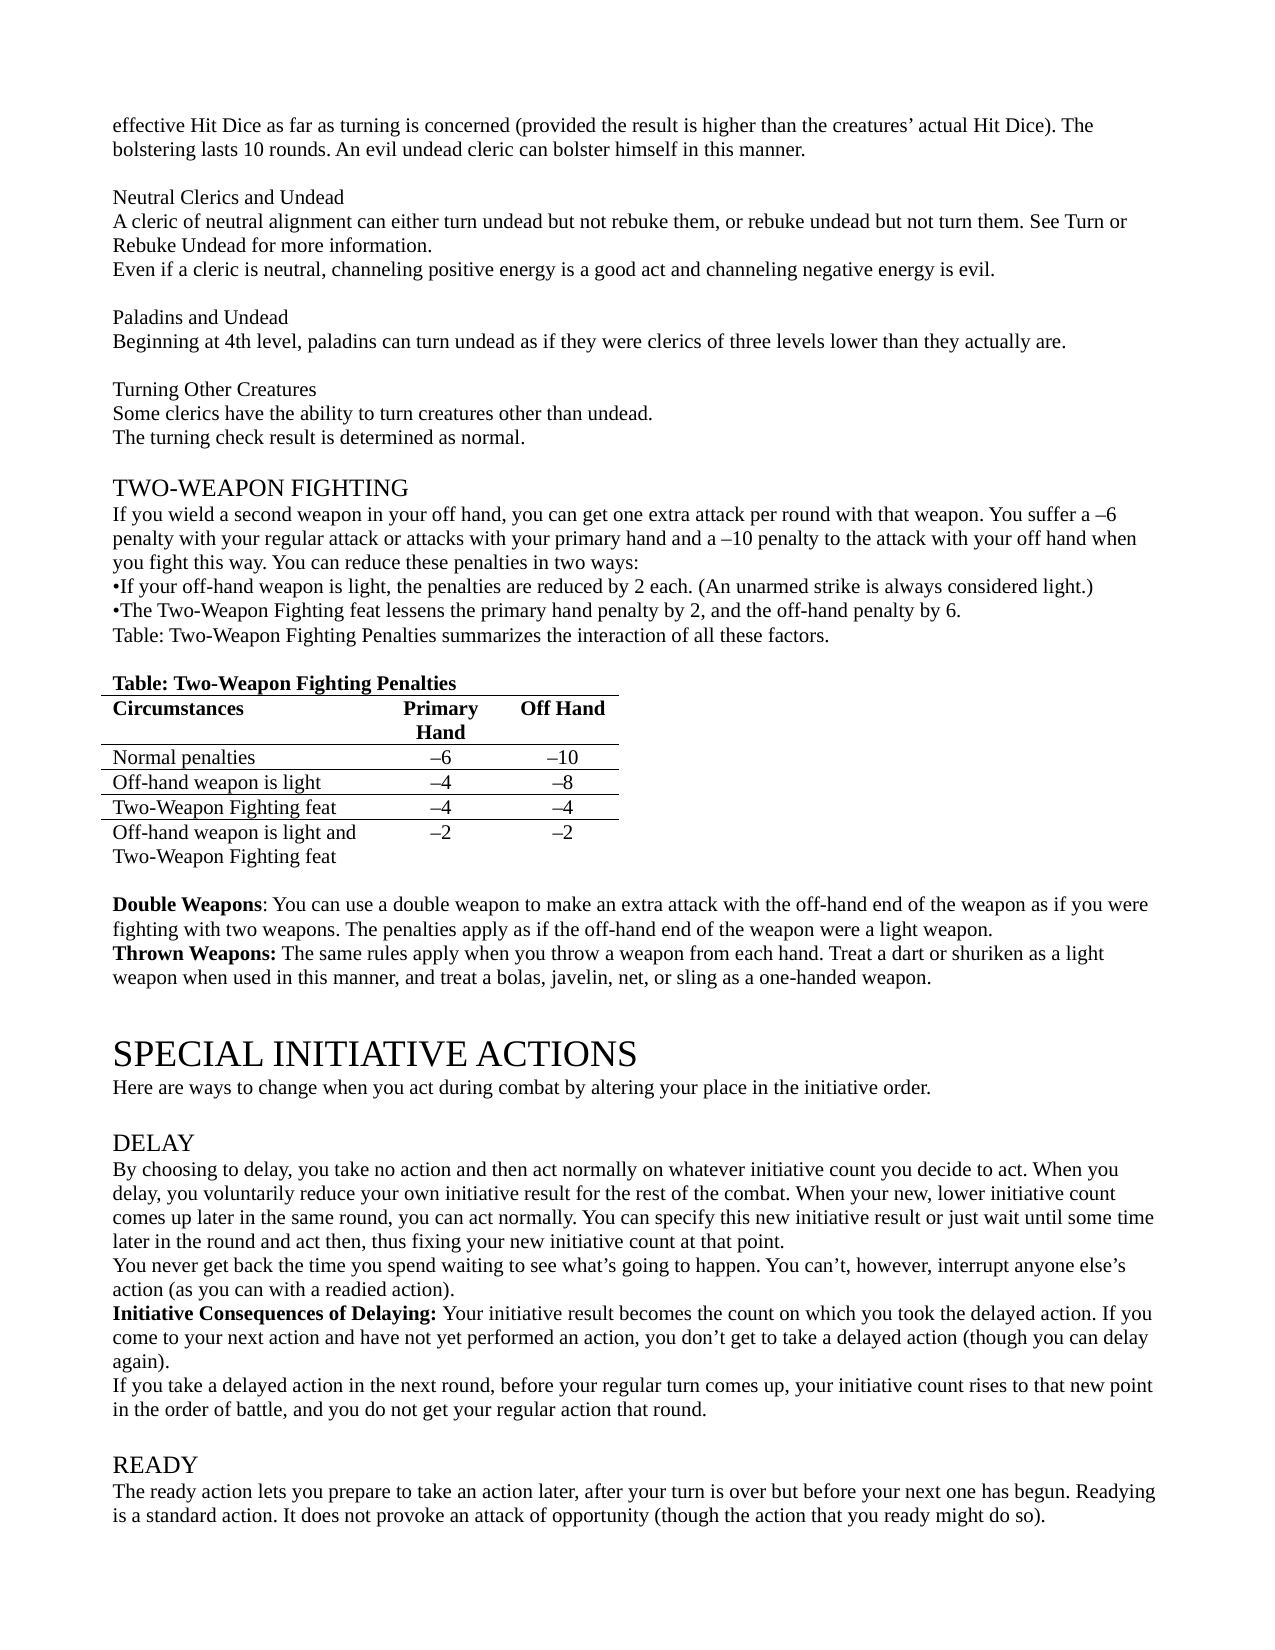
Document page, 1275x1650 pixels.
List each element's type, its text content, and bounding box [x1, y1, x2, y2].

text READY [112, 1450, 1162, 1479]
table_header Table: Two-Weapon Fighting Penalties [101, 671, 619, 695]
table_cell Off Hand [506, 696, 619, 744]
text Turning Other Creatures [112, 377, 1162, 401]
table_cell Normal penalties [101, 745, 375, 769]
table_cell Circumstances [101, 696, 375, 744]
text Paladins and Undead [112, 305, 1162, 329]
text Even if a cleric is neutral, channeling positive energy is a good act and channeling negative energy is evil. [112, 257, 1162, 281]
table_cell Primary Hand [375, 696, 506, 744]
text By choosing to delay, you take no action and then act normally on whatever initiative count you decide to act. When you delay, you voluntarily reduce your own initiative result for the rest of the combat. When your new, lower initiative count comes up later in the same round, you can act normally. You can specify this new initiative result or just wait until some time later in the round and act then, thus fixing your new initiative count at that point. [112, 1156, 1162, 1253]
text The ready action lets you prepare to take an action later, after your turn is over but before your next one has begun. Readying is a standard action. It does not provoke an attack of opportunity (though the action that you ready might do so). [112, 1479, 1162, 1527]
table_cell –10 [506, 745, 619, 769]
text Beginning at 4th level, paladins can turn undead as if they were clerics of three levels lower than they actually are. [112, 329, 1162, 353]
table_cell –4 [506, 795, 619, 819]
text You never get back the time you spend waiting to see what’s going to happen. You can’t, however, interrupt anyone else’s action (as you can with a readied action). [112, 1253, 1162, 1301]
table_cell –4 [375, 795, 506, 819]
table_cell –2 [375, 820, 506, 868]
table_cell –6 [375, 745, 506, 769]
text Some clerics have the ability to turn creatures other than undead. [112, 401, 1162, 425]
text The turning check result is determined as normal. [112, 425, 1162, 449]
table_cell Off-hand weapon is light and Two-Weapon Fighting feat [101, 820, 375, 868]
text Here are ways to change when you act during combat by altering your place in the initiative order. [112, 1075, 1162, 1099]
text SPECIAL INITIATIVE ACTIONS [112, 1032, 1162, 1075]
table_cell –4 [375, 770, 506, 794]
text Table: Two-Weapon Fighting Penalties summarizes the interaction of all these factors. [112, 622, 1162, 647]
table_cell Two-Weapon Fighting feat [101, 795, 375, 819]
text •If your off-hand weapon is light, the penalties are reduced by 2 each. (An unarmed strike is always considered light.) [112, 574, 1162, 598]
text If you wield a second weapon in your off hand, you can get one extra attack per round with that weapon. You suffer a –6 penalty with your regular attack or attacks with your primary hand and a –10 penalty to the attack with your off hand when you fight this way. You can reduce these penalties in two ways: [112, 502, 1162, 574]
text Neutral Clerics and Undead [112, 185, 1162, 209]
table_cell Off-hand weapon is light [101, 770, 375, 794]
text DELAY [112, 1128, 1162, 1156]
table_cell –8 [506, 770, 619, 794]
text Initiative Consequences of Delaying: Your initiative result becomes the count on which you took the delayed action. If you come to your next action and have not yet performed an action, you don’t get to take a delayed action (though you can delay again). [112, 1301, 1162, 1373]
text If you take a delayed action in the next round, before your regular turn comes up, your initiative count rises to that new point in the order of battle, and you do not get your regular action that round. [112, 1373, 1162, 1421]
text TWO-WEAPON FIGHTING [112, 473, 1162, 502]
text •The Two-Weapon Fighting feat lessens the primary hand penalty by 2, and the off-hand penalty by 6. [112, 598, 1162, 622]
text effective Hit Dice as far as turning is concerned (provided the result is higher than the creatures’ actual Hit Dice). The bolstering lasts 10 rounds. An evil undead cleric can bolster himself in this manner. [112, 112, 1162, 161]
text Double Weapons: You can use a double weapon to make an extra attack with the off-hand end of the weapon as if you were fighting with two weapons. The penalties apply as if the off-hand end of the weapon were a light weapon. [112, 892, 1162, 941]
text A cleric of neutral alignment can either turn undead but not rebuke them, or rebuke undead but not turn them. See Turn or Rebuke Undead for more information. [112, 209, 1162, 257]
text Thrown Weapons: The same rules apply when you throw a weapon from each hand. Treat a dart or shuriken as a light weapon when used in this manner, and treat a bolas, javelin, net, or sling as a one-handed weapon. [112, 941, 1162, 989]
table_cell –2 [506, 820, 619, 868]
